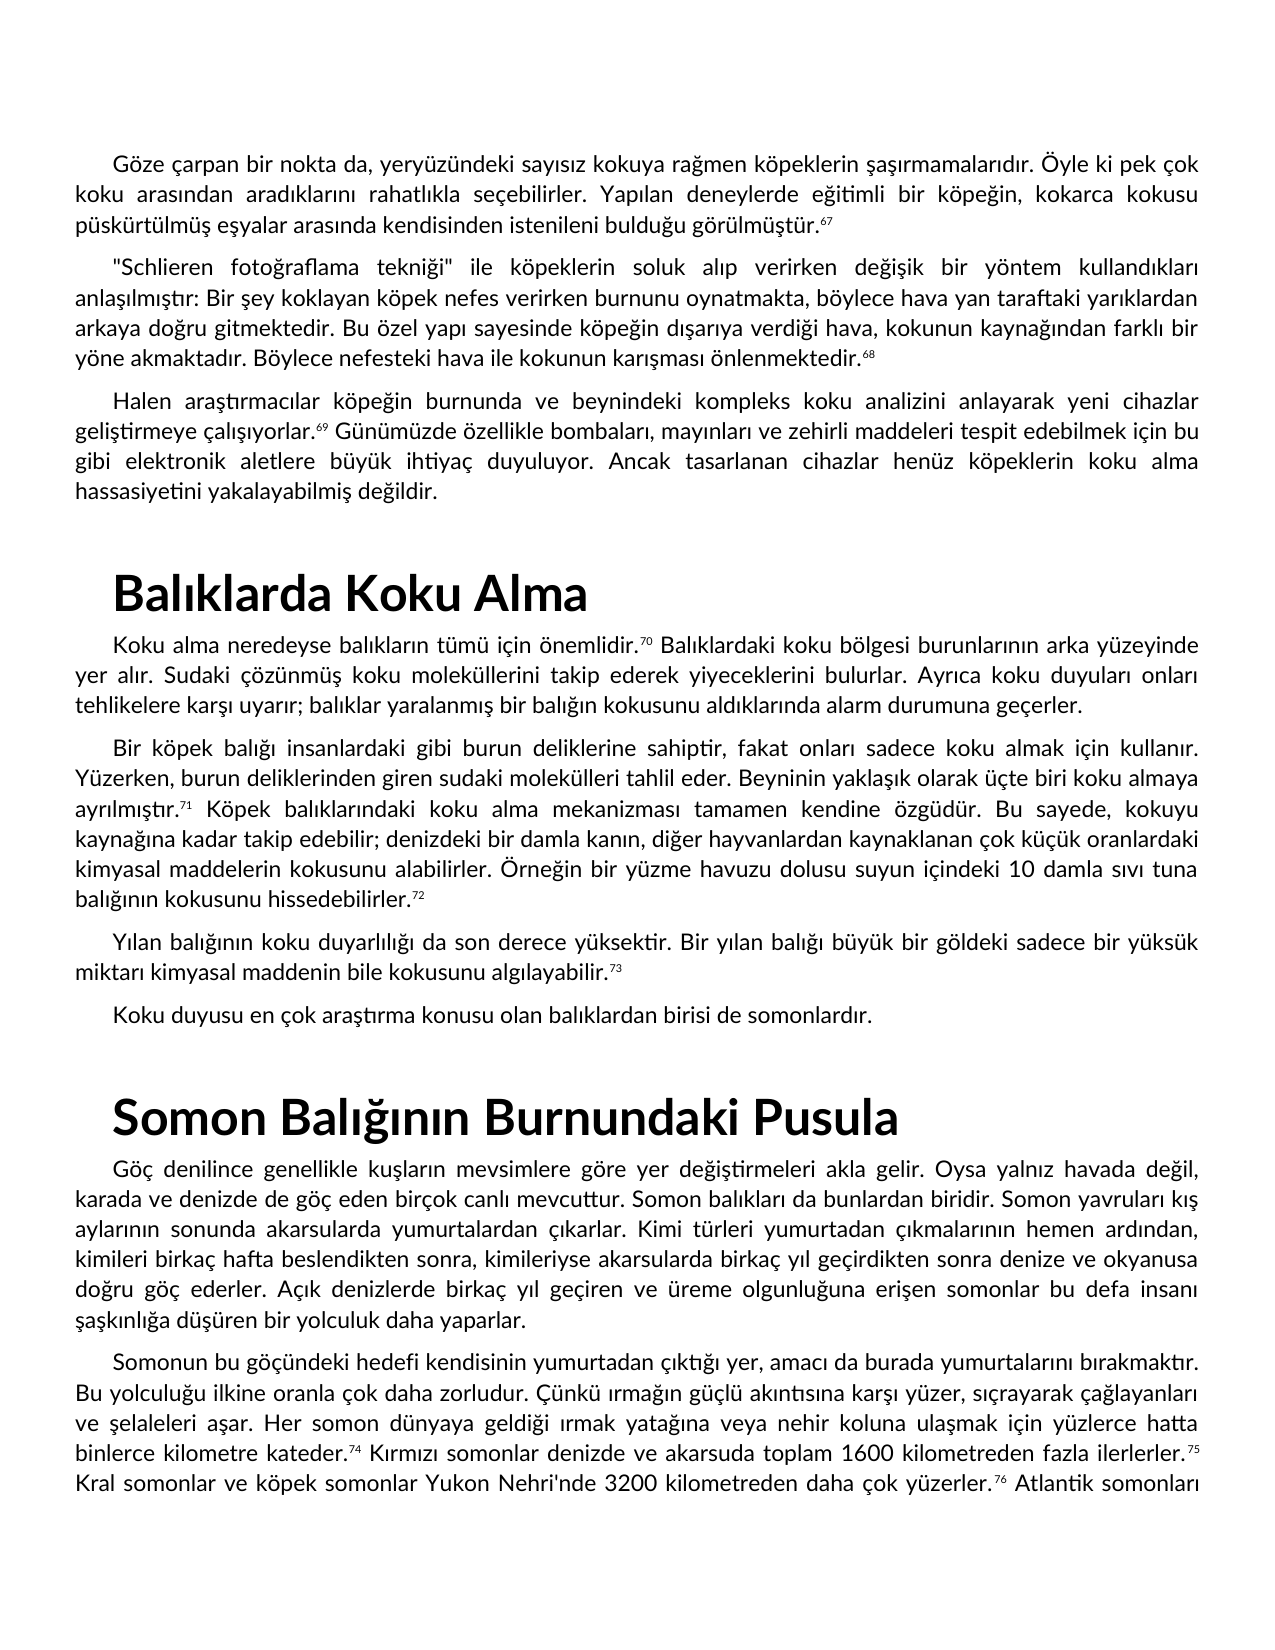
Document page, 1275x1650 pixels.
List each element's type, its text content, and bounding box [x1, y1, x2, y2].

text Göç denilince genellikle kuşların mevsimlere göre yer değiştirmeleri akla gelir. Oysa yalnız havada değil, karada ve denizde de göç eden birçok canlı mevcuttur. Somon balıkları da bunlardan biridir. Somon yavruları kış aylarının sonunda akarsularda yumurtalardan çıkarlar. Kimi türleri yumurtadan çıkmalarının hemen ardından, kimileri birkaç hafta beslendikten sonra, kimileriyse akarsularda birkaç yıl geçirdikten sonra denize ve okyanusa doğru göç ederler. Açık denizlerde birkaç yıl geçiren ve üreme olgunluğuna erişen somonlar bu defa insanı şaşkınlığa düşüren bir yolculuk daha yaparlar. [75, 1154, 1200, 1333]
text Koku alma neredeyse balıkların tümü için önemlidir.70 Balıklardaki koku bölgesi burunlarının arka yüzeyinde yer alır. Sudaki çözünmüş koku moleküllerini takip ederek yiyeceklerini bulurlar. Ayrıca koku duyuları onları tehlikelere karşı uyarır; balıklar yaralanmış bir balığın kokusunu aldıklarında alarm durumuna geçerler. [75, 631, 1200, 719]
text Bir köpek balığı insanlardaki gibi burun deliklerine sahiptir, fakat onları sadece koku almak için kullanır. Yüzerken, burun deliklerinden giren sudaki molekülleri tahlil eder. Beyninin yaklaşık olarak üçte biri koku almaya ayrılmıştır.71 Köpek balıklarındaki koku alma mekanizması tamamen kendine özgüdür. Bu sayede, kokuyu kaynağına kadar takip edebilir; denizdeki bir damla kanın, diğer hayvanlardan kaynaklanan çok küçük oranlardaki kimyasal maddelerin kokusunu alabilirler. Örneğin bir yüzme havuzu dolusu suyun içindeki 10 damla sıvı tuna balığının kokusunu hissedebilirler.72 [75, 734, 1200, 912]
text Göze çarpan bir nokta da, yeryüzündeki sayısız kokuya rağmen köpeklerin şaşırmamalarıdır. Öyle ki pek çok koku arasından aradıklarını rahatlıkla seçebilirler. Yapılan deneylerde eğitimli bir köpeğin, kokarca kokusu püskürtülmüş eşyalar arasında kendisinden istenileni bulduğu görülmüştür.67 [75, 150, 1200, 238]
text Koku duyusu en çok araştırma konusu olan balıklardan birisi de somonlardır. [75, 1001, 1200, 1028]
text Yılan balığının koku duyarlılığı da son derece yüksektir. Bir yılan balığı büyük bir göldeki sadece bir yüksük miktarı kimyasal maddenin bile kokusunu algılayabilir.73 [75, 928, 1200, 985]
text "Schlieren fotoğraflama tekniği" ile köpeklerin soluk alıp verirken değişik bir yöntem kullandıkları anlaşılmıştır: Bir şey koklayan köpek nefes verirken burnunu oynatmakta, böylece hava yan taraftaki yarıklardan arkaya doğru gitmektedir. Bu özel yapı sayesinde köpeğin dışarıya verdiği hava, kokunun kaynağından farklı bir yöne akmaktadır. Böylece nefesteki hava ile kokunun karışması önlenmektedir.68 [75, 253, 1200, 371]
subtitle Somon Balığının Burnundaki Pusula [112, 1086, 1200, 1146]
subtitle Balıklarda Koku Alma [112, 562, 1200, 622]
text Halen araştırmacılar köpeğin burnunda ve beynindeki kompleks koku analizini anlayarak yeni cihazlar geliştirmeye çalışıyorlar.69 Günümüzde özellikle bombaları, mayınları ve zehirli maddeleri tespit edebilmek için bu gibi elektronik aletlere büyük ihtiyaç duyuluyor. Ancak tasarlanan cihazlar henüz köpeklerin koku alma hassasiyetini yakalayabilmiş değildir. [75, 386, 1200, 504]
text Somonun bu göçündeki hedefi kendisinin yumurtadan çıktığı yer, amacı da burada yumurtalarını bırakmaktır. Bu yolculuğu ilkine oranla çok daha zorludur. Çünkü ırmağın güçlü akıntısına karşı yüzer, sıçrayarak çağlayanları ve şelaleleri aşar. Her somon dünyaya geldiği ırmak yatağına veya nehir koluna ulaşmak için yüzlerce hatta binlerce kilometre kateder.74 Kırmızı somonlar denizde ve akarsuda toplam 1600 kilometreden fazla ilerlerler.75 Kral somonlar ve köpek somonlar Yukon Nehri'nde 3200 kilometreden daha çok yüzerler.76 Atlantik somonları [75, 1348, 1200, 1496]
